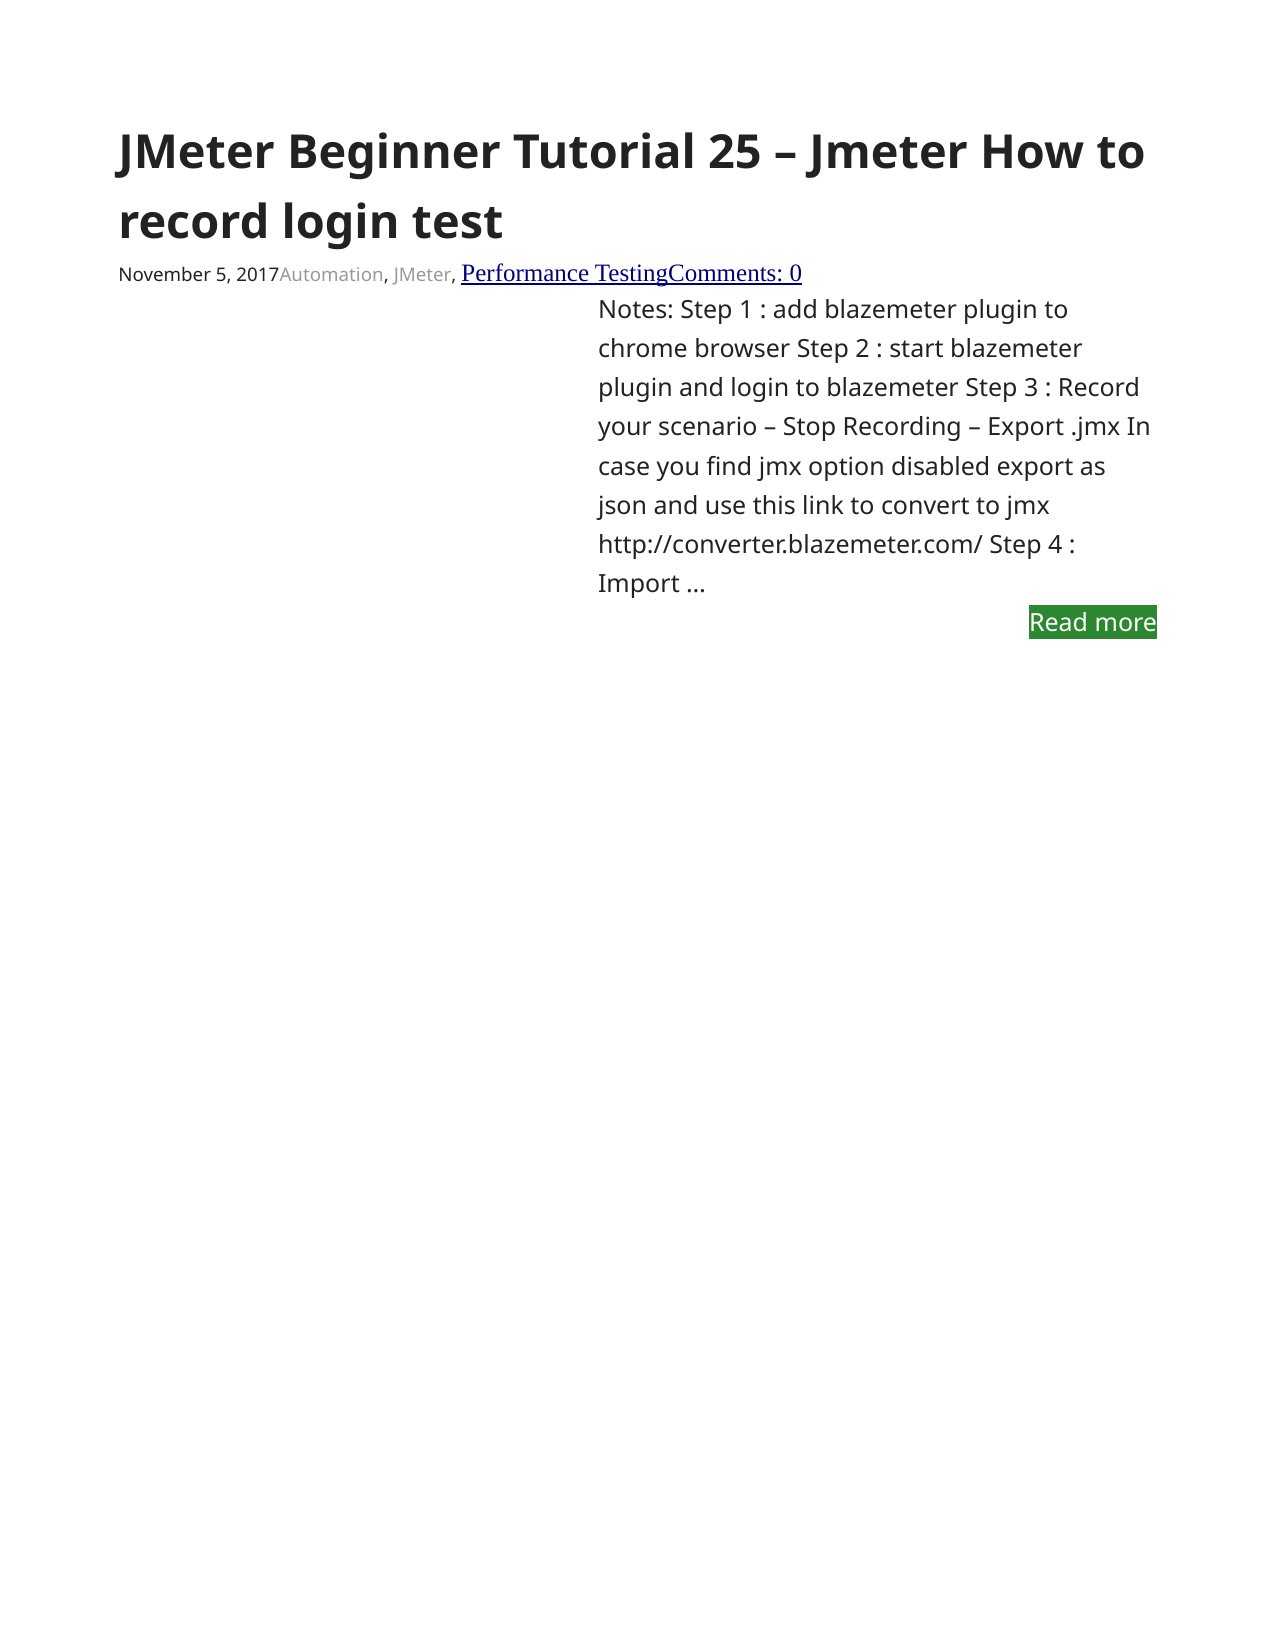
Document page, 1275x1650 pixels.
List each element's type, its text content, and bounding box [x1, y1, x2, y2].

text November 5, 2017Automation, JMeter, Performance TestingComments: 0 [118, 258, 1157, 287]
text Read more [118, 605, 1157, 639]
text Notes: Step 1 : add blazemeter plugin to chrome browser Step 2 : start blazemeter plugin and login to blazemeter Step 3 : Record your scenario – Stop Recording – Export .jmx In case you find jmx option disabled export as json and use this link to convert to jmx http://converter.blazemeter.com/ Step 4 : Import … [118, 292, 1157, 600]
subtitle JMeter Beginner Tutorial 25 – Jmeter How to record login test [118, 118, 1157, 252]
